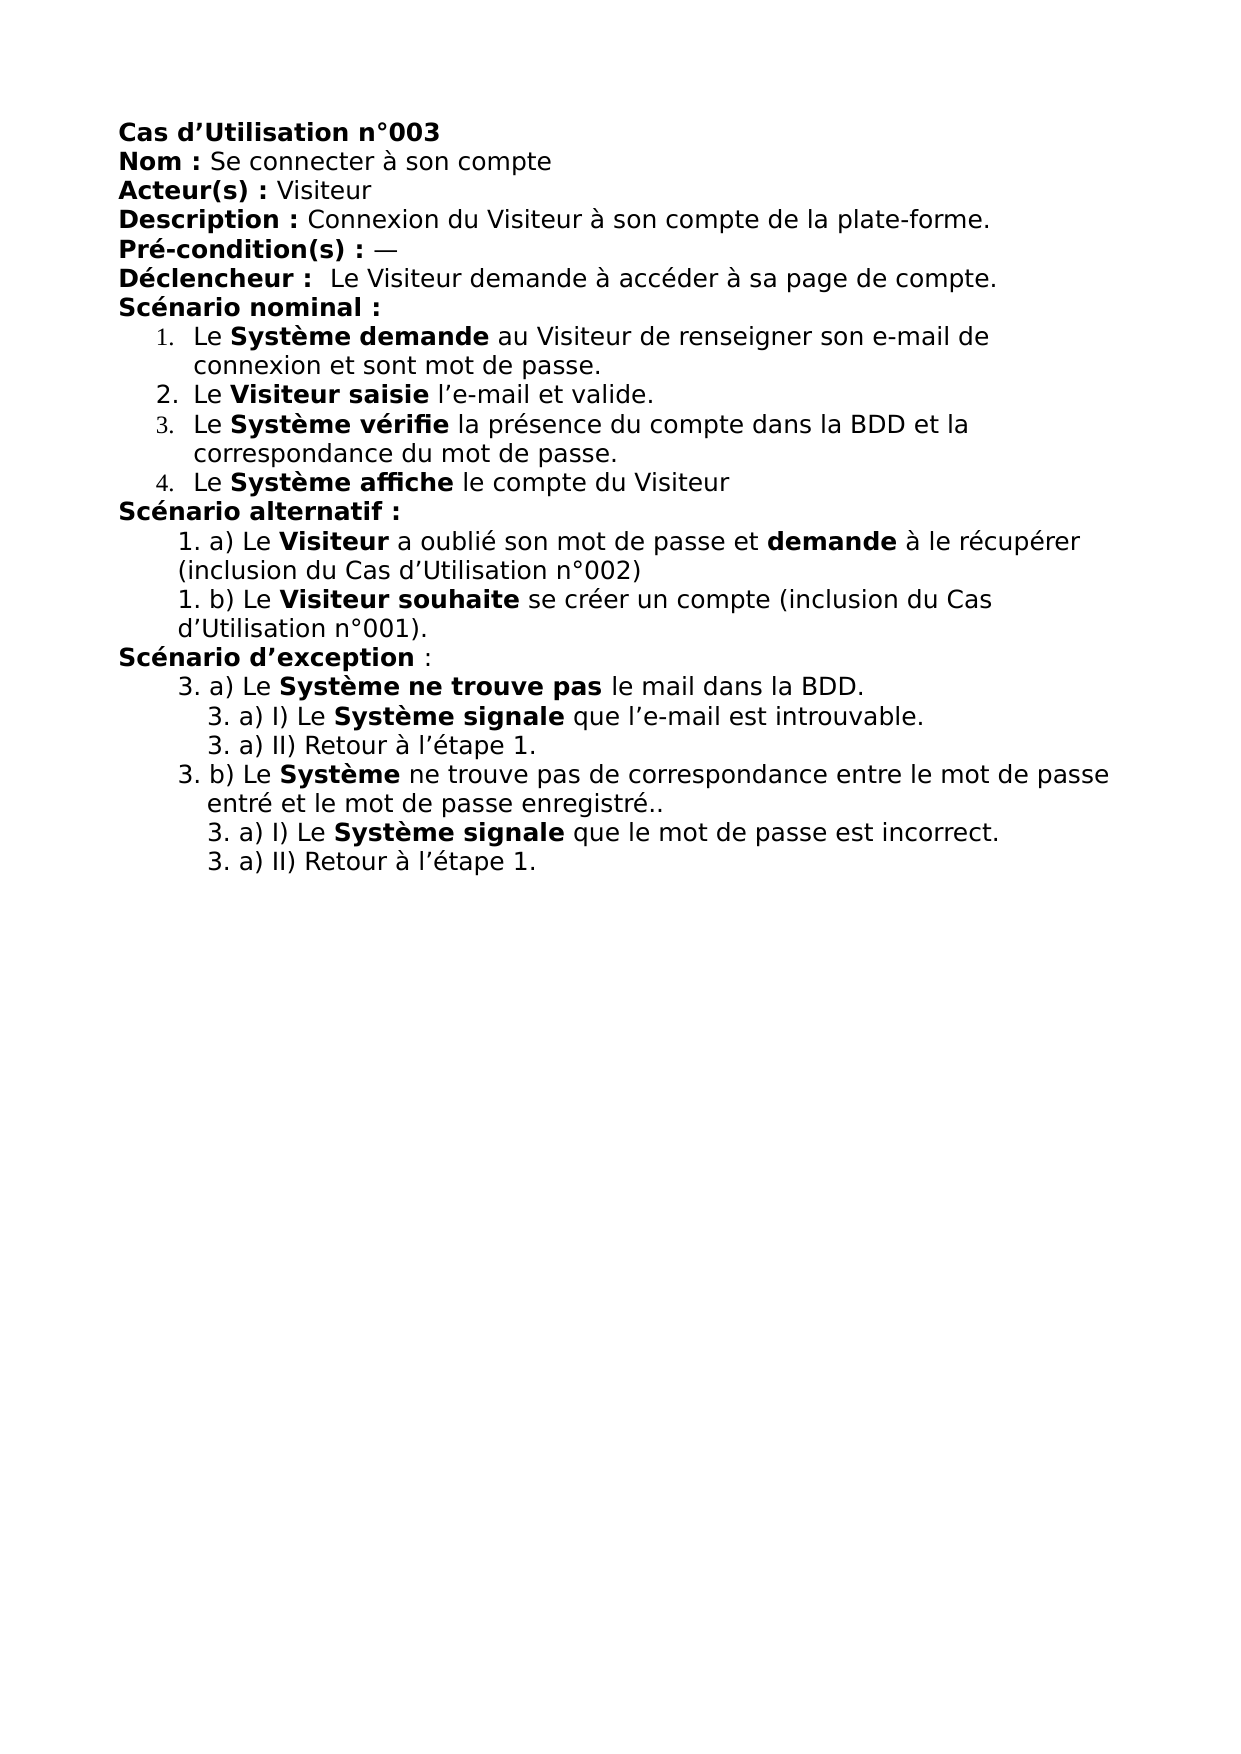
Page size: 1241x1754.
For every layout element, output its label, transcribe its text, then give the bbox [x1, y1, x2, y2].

text Pré-condition(s) : — [118, 235, 1122, 264]
text 3. a) II) Retour à l’étape 1. [207, 731, 1122, 760]
text Description : Connexion du Visiteur à son compte de la plate-forme. [118, 206, 1122, 235]
text 3. b) Le Système ne trouve pas de correspondance entre le mot de passe entré et le mot de passe enregistré.. [177, 760, 1122, 818]
text Nom : Se connecter à son compte [118, 147, 1122, 176]
text Acteur(s) : Visiteur [118, 176, 1122, 206]
list Le Visiteur saisie l’e-mail et valide. [156, 381, 1122, 410]
list 1. a) Le Visiteur a oublié son mot de passe et demande à le récupérer (inclusion du Cas d’Utilisation n°002) [177, 527, 1122, 585]
text Cas d’Utilisation n°003 [118, 118, 1122, 147]
text Scénario alternatif : [118, 498, 1122, 527]
text Déclencheur : Le Visiteur demande à accéder à sa page de compte. [118, 264, 1122, 293]
text Scénario nominal : [118, 293, 1122, 322]
text 3. a) I) Le Système signale que le mot de passe est incorrect. [207, 818, 1122, 848]
list Le Système vérifie la présence du compte dans la BDD et la correspondance du mot de passe. [156, 410, 1122, 468]
text 3. a) Le Système ne trouve pas le mail dans la BDD. [177, 673, 1122, 702]
text 3. a) I) Le Système signale que l’e-mail est introuvable. [207, 702, 1122, 731]
list 1. b) Le Visiteur souhaite se créer un compte (inclusion du Cas d’Utilisation n°001). [177, 585, 1122, 643]
list Le Système demande au Visiteur de renseigner son e-mail de connexion et sont mot de passe. [156, 322, 1122, 381]
text Scénario d’exception : [118, 643, 1122, 673]
text 3. a) II) Retour à l’étape 1. [207, 848, 1122, 877]
list Le Système affiche le compte du Visiteur [156, 468, 1122, 498]
